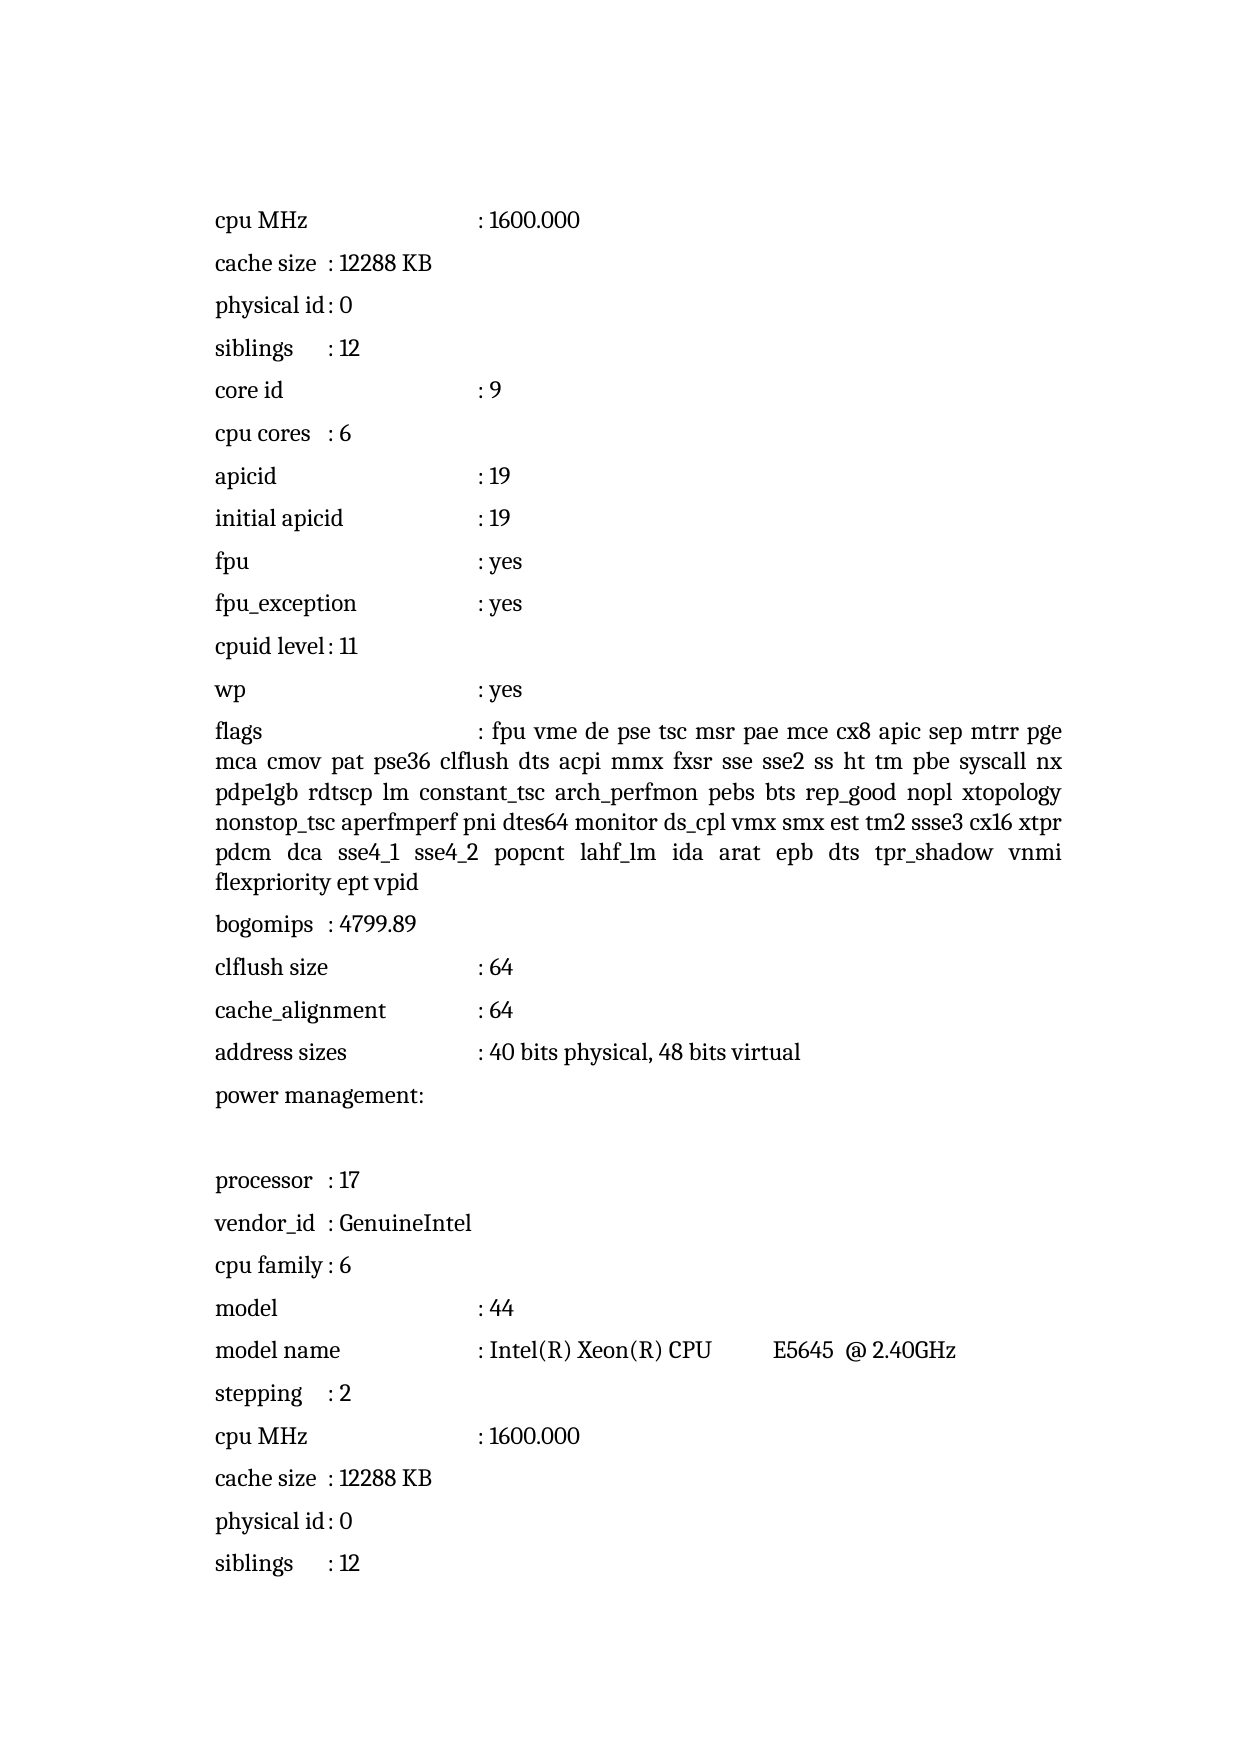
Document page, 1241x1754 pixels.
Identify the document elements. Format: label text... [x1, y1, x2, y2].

list initial apicid : 19 [215, 504, 1063, 533]
list power management: [215, 1081, 1063, 1109]
list flags : fpu vme de pse tsc msr pae mce cx8 apic sep mtrr pge mca cmov pat pse36 clflush dts acpi mmx fxsr sse sse2 ss ht tm pbe syscall nx pdpe1gb rdtscp lm constant_tsc arch_perfmon pebs bts rep_good nopl xtopology nonstop_tsc aperfmperf pni dtes64 monitor ds_cpl vmx smx est tm2 ssse3 cx16 xtpr pdcm dca sse4_1 sse4_2 popcnt lahf_lm ida arat epb dts tpr_shadow vnmi flexpriority ept vpid [215, 717, 1063, 896]
list cache size : 12288 KB [215, 1464, 1063, 1493]
list cache size : 12288 KB [215, 248, 1063, 277]
list fpu : yes [215, 547, 1063, 576]
list model name : Intel(R) Xeon(R) CPU E5645 @ 2.40GHz [215, 1336, 1063, 1365]
list cpu family : 6 [215, 1251, 1063, 1280]
list cache_alignment : 64 [215, 996, 1063, 1024]
list siblings : 12 [215, 334, 1063, 362]
list core id : 9 [215, 376, 1063, 405]
list wp : yes [215, 674, 1063, 703]
list physical id : 0 [215, 1507, 1063, 1536]
list cpu MHz : 1600.000 [215, 206, 1063, 235]
list siblings : 12 [215, 1549, 1063, 1578]
list cpu MHz : 1600.000 [215, 1422, 1063, 1450]
list vendor_id : GenuineIntel [215, 1208, 1063, 1237]
list model : 44 [215, 1294, 1063, 1322]
list clflush size : 64 [215, 953, 1063, 982]
list cpuid level : 11 [215, 632, 1063, 661]
list cpu cores : 6 [215, 419, 1063, 448]
list stepping : 2 [215, 1379, 1063, 1408]
list bogomips : 4799.89 [215, 910, 1063, 939]
list address sizes : 40 bits physical, 48 bits virtual [215, 1038, 1063, 1067]
list fpu_exception : yes [215, 589, 1063, 618]
list apicid : 19 [215, 462, 1063, 490]
list physical id : 0 [215, 291, 1063, 320]
list processor : 17 [215, 1166, 1063, 1195]
